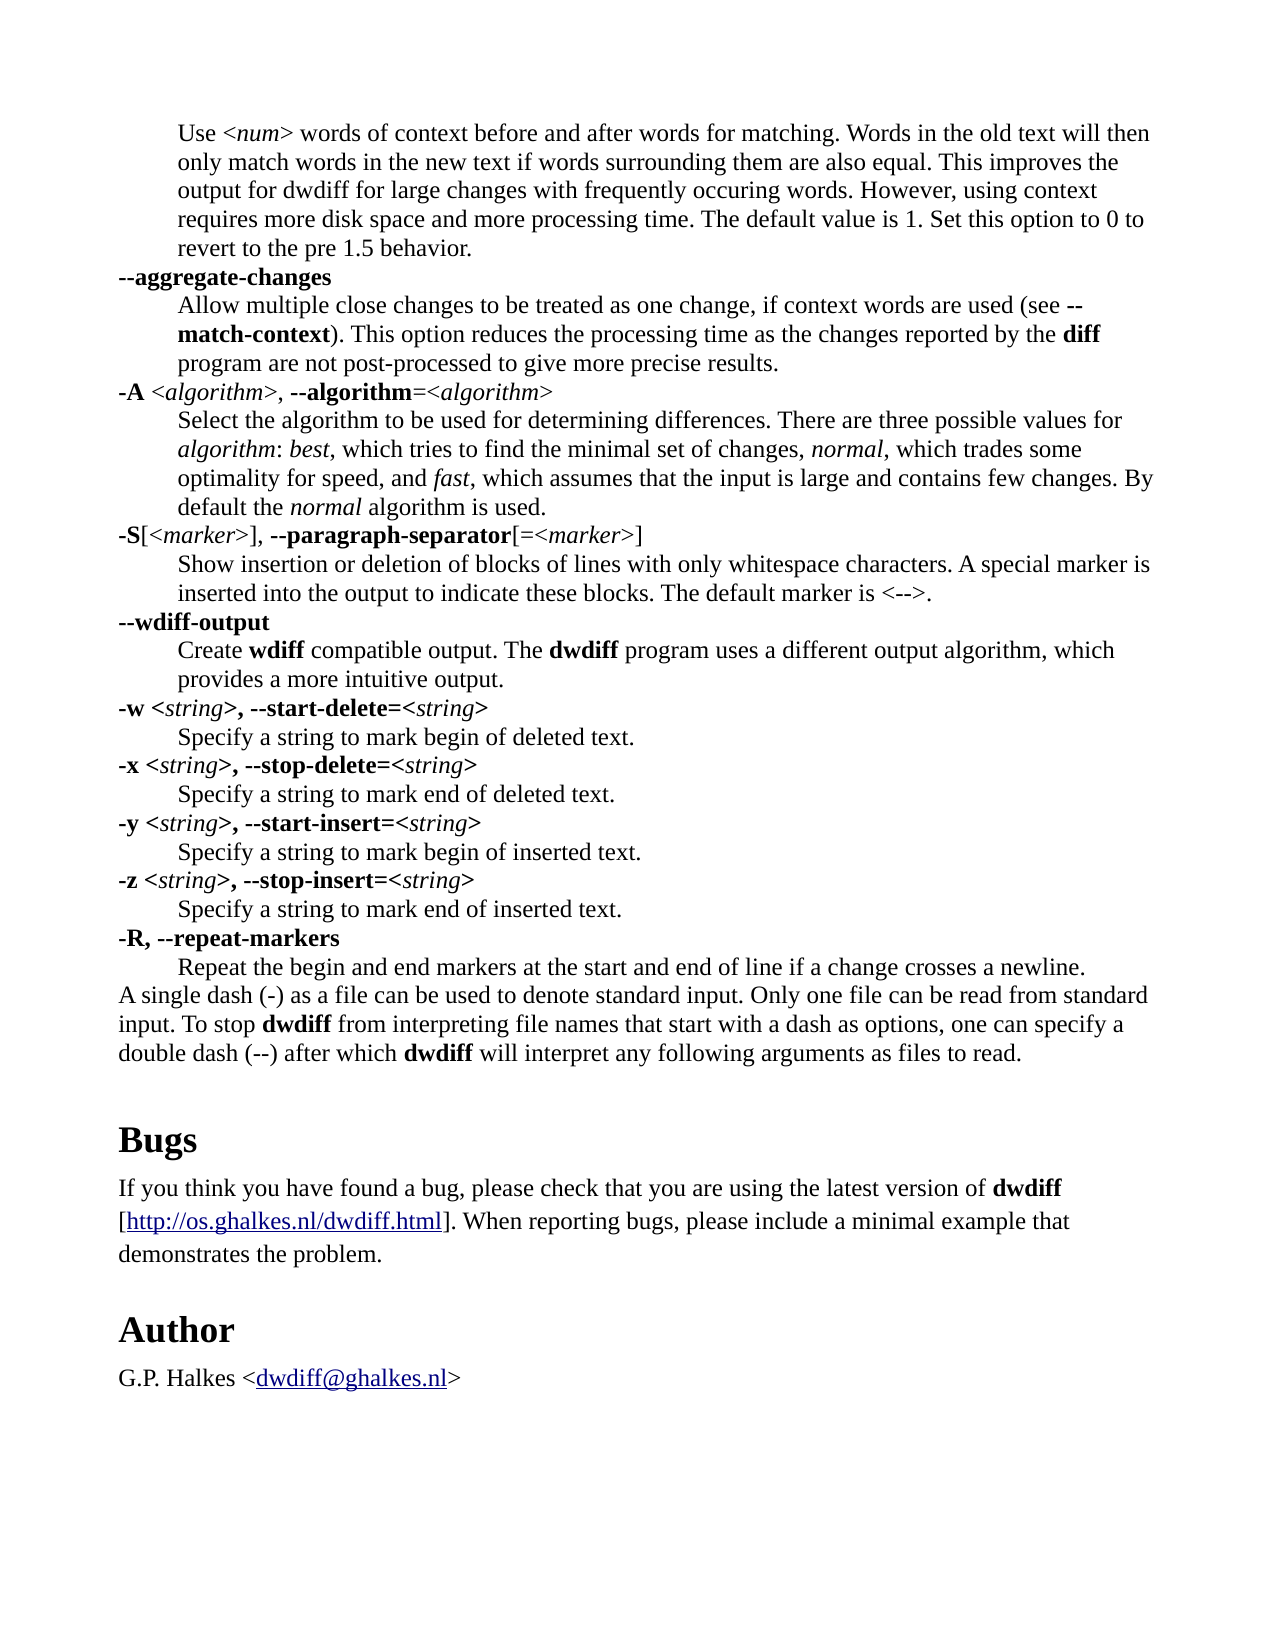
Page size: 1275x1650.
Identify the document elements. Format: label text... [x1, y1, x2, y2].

subtitle -R, --repeat-markers [118, 923, 1157, 952]
text If you think you have found a bug, please check that you are using the latest version of dwdiff [http://os.ghalkes.nl/dwdiff.html]. When reporting bugs, please include a minimal example that demonstrates the problem. [118, 1173, 1157, 1268]
subtitle -A <algorithm>, --algorithm=<algorithm> [118, 377, 1157, 406]
list Show insertion or deletion of blocks of lines with only whitespace characters. A special marker is inserted into the output to indicate these blocks. The default marker is <-->. [177, 549, 1157, 607]
subtitle --wdiff-output [118, 607, 1157, 636]
subtitle Bugs [118, 1117, 1157, 1160]
list Allow multiple close changes to be treated as one change, if context words are used (see --match-context). This option reduces the processing time as the changes reported by the diff program are not post-processed to give more precise results. [177, 291, 1157, 377]
list Specify a string to mark end of deleted text. [177, 779, 1157, 808]
list Specify a string to mark begin of deleted text. [177, 722, 1157, 751]
list Specify a string to mark begin of inserted text. [177, 837, 1157, 866]
subtitle A single dash (-) as a file can be used to denote standard input. Only one file can be read from standard input. To stop dwdiff from interpreting file names that start with a dash as options, one can specify a double dash (--) after which dwdiff will interpret any following arguments as files to read. [118, 981, 1157, 1067]
list Repeat the begin and end markers at the start and end of line if a change crosses a newline. [177, 952, 1157, 981]
list Create wdiff compatible output. The dwdiff program uses a different output algorithm, which provides a more intuitive output. [177, 636, 1157, 693]
subtitle -y <string>, --start-insert=<string> [118, 808, 1157, 837]
subtitle Author [118, 1307, 1157, 1350]
list Select the algorithm to be used for determining differences. There are three possible values for algorithm: best, which tries to find the minimal set of changes, normal, which trades some optimality for speed, and fast, which assumes that the input is large and contains few changes. By default the normal algorithm is used. [177, 406, 1157, 521]
subtitle -x <string>, --stop-delete=<string> [118, 751, 1157, 779]
subtitle --aggregate-changes [118, 262, 1157, 291]
text G.P. Halkes <dwdiff@ghalkes.nl> [118, 1363, 1157, 1392]
list Use <num> words of context before and after words for matching. Words in the old text will then only match words in the new text if words surrounding them are also equal. This improves the output for dwdiff for large changes with frequently occuring words. However, using context requires more disk space and more processing time. The default value is 1. Set this option to 0 to revert to the pre 1.5 behavior. [177, 118, 1157, 262]
list Specify a string to mark end of inserted text. [177, 894, 1157, 923]
subtitle -z <string>, --stop-insert=<string> [118, 866, 1157, 894]
subtitle -S[<marker>], --paragraph-separator[=<marker>] [118, 521, 1157, 549]
subtitle -w <string>, --start-delete=<string> [118, 693, 1157, 722]
